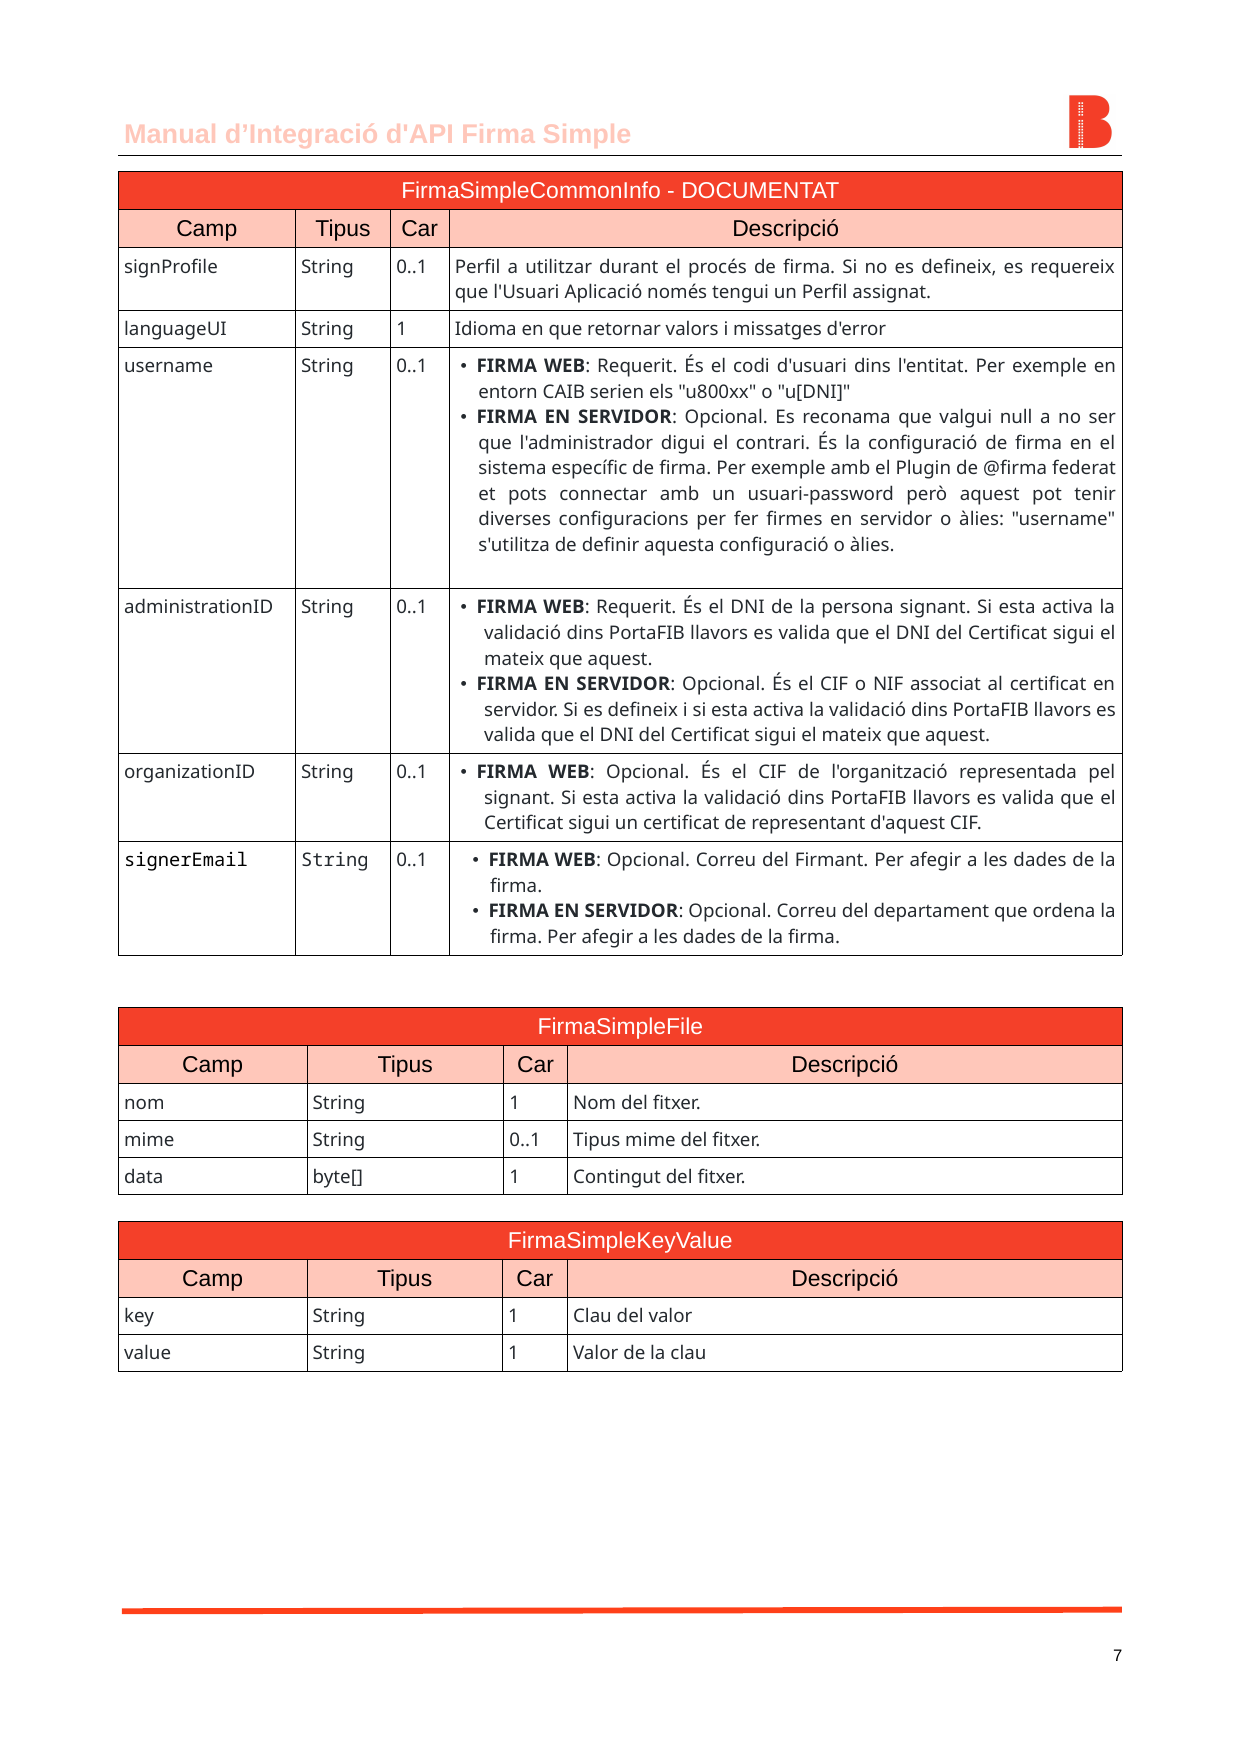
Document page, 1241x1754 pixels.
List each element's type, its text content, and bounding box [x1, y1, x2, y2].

table_cell 1 [504, 1084, 567, 1120]
table_cell Tipus [308, 1046, 503, 1083]
table_cell String [296, 754, 390, 841]
table_cell signProfile [119, 248, 295, 310]
table_cell FIRMA WEB: Opcional. Correu del Firmant. Per afegir a les dades de la firma. FIRMA EN SERVIDOR: Opcional. Correu del departament que ordena la firma. Per afegir a les dades de la firma. [450, 842, 1122, 954]
table_cell 1 [503, 1298, 567, 1334]
table_cell Camp [119, 210, 295, 247]
table_cell String [308, 1335, 502, 1371]
table_cell Clau del valor [568, 1298, 1122, 1334]
table_cell FIRMA WEB: Requerit. És el DNI de la persona signant. Si esta activa la validació dins PortaFIB llavors es valida que el DNI del Certificat sigui el mateix que aquest. FIRMA EN SERVIDOR: Opcional. És el CIF o NIF associat al certificat en servidor. Si es defineix i si esta activa la validació dins PortaFIB llavors es valida que el DNI del Certificat sigui el mateix que aquest. [450, 589, 1122, 753]
table_header FirmaSimpleCommonInfo - DOCUMENTAT [119, 172, 1122, 209]
table_cell nom [119, 1084, 307, 1120]
table_cell Descripció [568, 1046, 1122, 1083]
table_cell mime [119, 1121, 307, 1157]
table_header FirmaSimpleFile [119, 1008, 1122, 1045]
table_cell signerEmail [119, 842, 295, 954]
table_cell String [296, 348, 390, 588]
table_cell String [308, 1298, 502, 1334]
table_cell 1 [504, 1158, 567, 1194]
table_cell key [119, 1298, 307, 1334]
table_cell Descripció [568, 1260, 1122, 1297]
table_cell username [119, 348, 295, 588]
table_cell Contingut del fitxer. [568, 1158, 1122, 1194]
table_cell Car [503, 1260, 567, 1297]
table_cell 0..1 [391, 754, 449, 841]
table_cell Descripció [450, 210, 1122, 247]
table_cell 0..1 [391, 589, 449, 753]
table_cell languageUI [119, 311, 295, 347]
table_cell 0..1 [391, 348, 449, 588]
table_cell FIRMA WEB: Requerit. És el codi d'usuari dins l'entitat. Per exemple en entorn CAIB serien els "u800xx" o "u[DNI]" FIRMA EN SERVIDOR: Opcional. Es reconama que valgui null a no ser que l'administrador digui el contrari. És la configuració de firma en el sistema específic de firma. Per exemple amb el Plugin de @firma federat et pots connectar amb un usuari-password però aquest pot tenir diverses configuracions per fer firmes en servidor o àlies: "username" s'utilitza de definir aquesta configuració o àlies. [450, 348, 1122, 588]
table_cell Nom del fitxer. [568, 1084, 1122, 1120]
table_cell organizationID [119, 754, 295, 841]
table_cell data [119, 1158, 307, 1194]
table_cell String [308, 1121, 503, 1157]
table_cell Car [504, 1046, 567, 1083]
table_cell 1 [503, 1335, 567, 1371]
table_cell Tipus mime del fitxer. [568, 1121, 1122, 1157]
table_cell administrationID [119, 589, 295, 753]
table_cell String [296, 589, 390, 753]
table_cell Tipus [296, 210, 390, 247]
table_cell Car [391, 210, 449, 247]
table_cell String [308, 1084, 503, 1120]
table_cell value [119, 1335, 307, 1371]
table_cell 1 [391, 311, 449, 347]
table_cell 0..1 [391, 248, 449, 310]
table_cell Camp [119, 1260, 307, 1297]
picture [1063, 94, 1117, 150]
table_cell FIRMA WEB: Opcional. És el CIF de l'organització representada pel signant. Si esta activa la validació dins PortaFIB llavors es valida que el Certificat sigui un certificat de representant d'aquest CIF. [450, 754, 1122, 841]
table_cell String [296, 311, 390, 347]
table_cell 0..1 [504, 1121, 567, 1157]
table_cell Camp [119, 1046, 307, 1083]
table_cell Perfil a utilitzar durant el procés de firma. Si no es defineix, es requereix que l'Usuari Aplicació només tengui un Perfil assignat. [450, 248, 1122, 310]
table_cell String [296, 842, 390, 954]
table_cell byte[] [308, 1158, 503, 1194]
table_header FirmaSimpleKeyValue [119, 1222, 1122, 1259]
table_cell 0..1 [391, 842, 449, 954]
table_cell Idioma en que retornar valors i missatges d'error [450, 311, 1122, 347]
table_cell Tipus [308, 1260, 502, 1297]
table_cell Valor de la clau [568, 1335, 1122, 1371]
table_cell String [296, 248, 390, 310]
